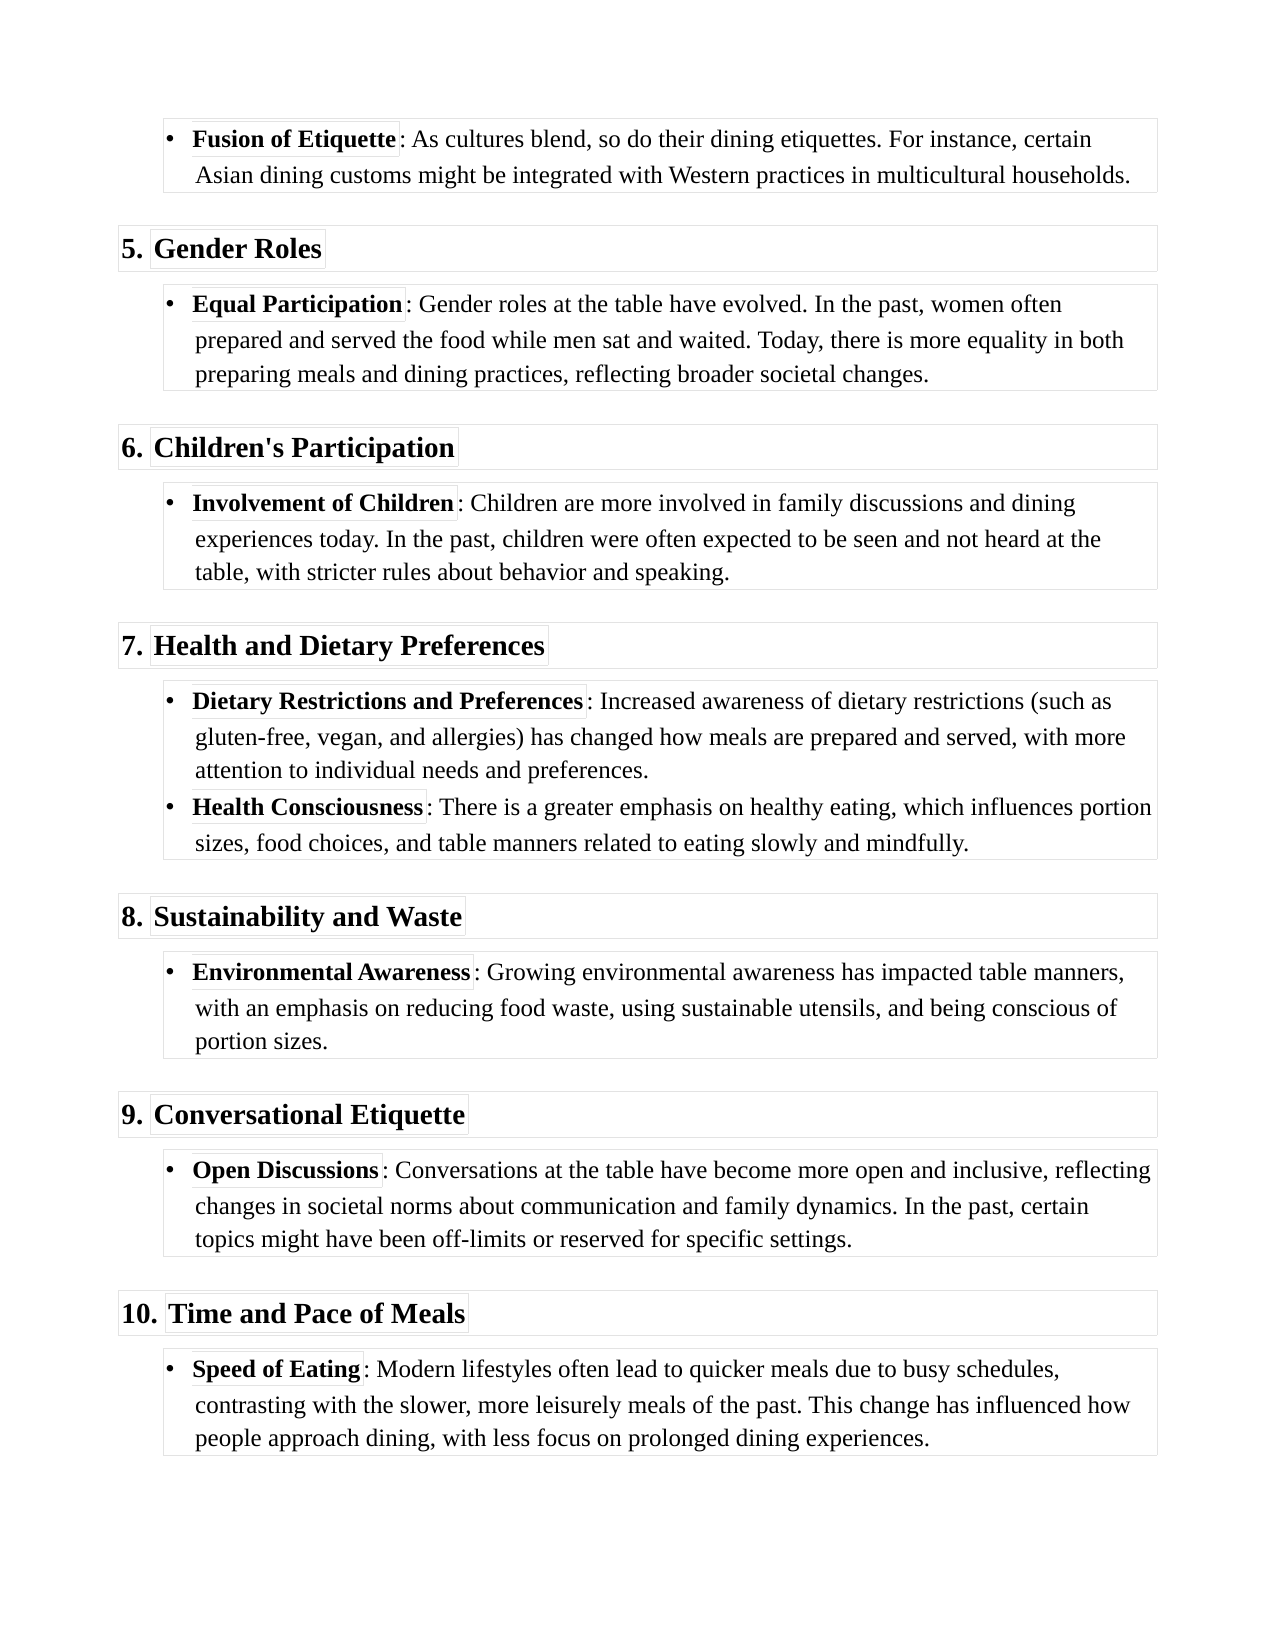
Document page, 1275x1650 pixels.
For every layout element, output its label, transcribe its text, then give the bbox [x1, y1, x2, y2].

list Equal Participation: Gender roles at the table have evolved. In the past, women often prepared and served the food while men sat and waited. Today, there is more equality in both preparing meals and dining practices, reflecting broader societal changes. [164, 285, 1157, 390]
subtitle 6. Children's Participation [119, 425, 1157, 469]
subtitle 5. Gender Roles [119, 226, 1157, 271]
list Health Consciousness: There is a greater emphasis on healthy eating, which influences portion sizes, food choices, and table manners related to eating slowly and mindfully. [164, 786, 1157, 859]
subtitle 8. Sustainability and Waste [119, 894, 1157, 938]
subtitle 9. Conversational Etiquette [119, 1092, 1157, 1137]
list Involvement of Children: Children are more involved in family discussions and dining experiences today. In the past, children were often expected to be seen and not heard at the table, with stricter rules about behavior and speaking. [164, 483, 1157, 589]
list Environmental Awareness: Growing environmental awareness has impacted table manners, with an emphasis on reducing food waste, using sustainable utensils, and being conscious of portion sizes. [164, 952, 1157, 1058]
list Dietary Restrictions and Preferences: Increased awareness of dietary restrictions (such as gluten-free, vegan, and allergies) has changed how meals are prepared and served, with more attention to individual needs and preferences. [164, 681, 1157, 784]
subtitle 7. Health and Dietary Preferences [119, 623, 1157, 668]
list Fusion of Etiquette: As cultures blend, so do their dining etiquettes. For instance, certain Asian dining customs might be integrated with Western practices in multicultural households. [164, 119, 1157, 192]
list Open Discussions: Conversations at the table have become more open and inclusive, reflecting changes in societal norms about communication and family dynamics. In the past, certain topics might have been off-limits or reserved for specific settings. [164, 1150, 1157, 1256]
list Speed of Eating: Modern lifestyles often lead to quicker meals due to busy schedules, contrasting with the slower, more leisurely meals of the past. This change has influenced how people approach dining, with less focus on prolonged dining experiences. [164, 1349, 1157, 1455]
subtitle 10. Time and Pace of Meals [119, 1291, 1157, 1335]
